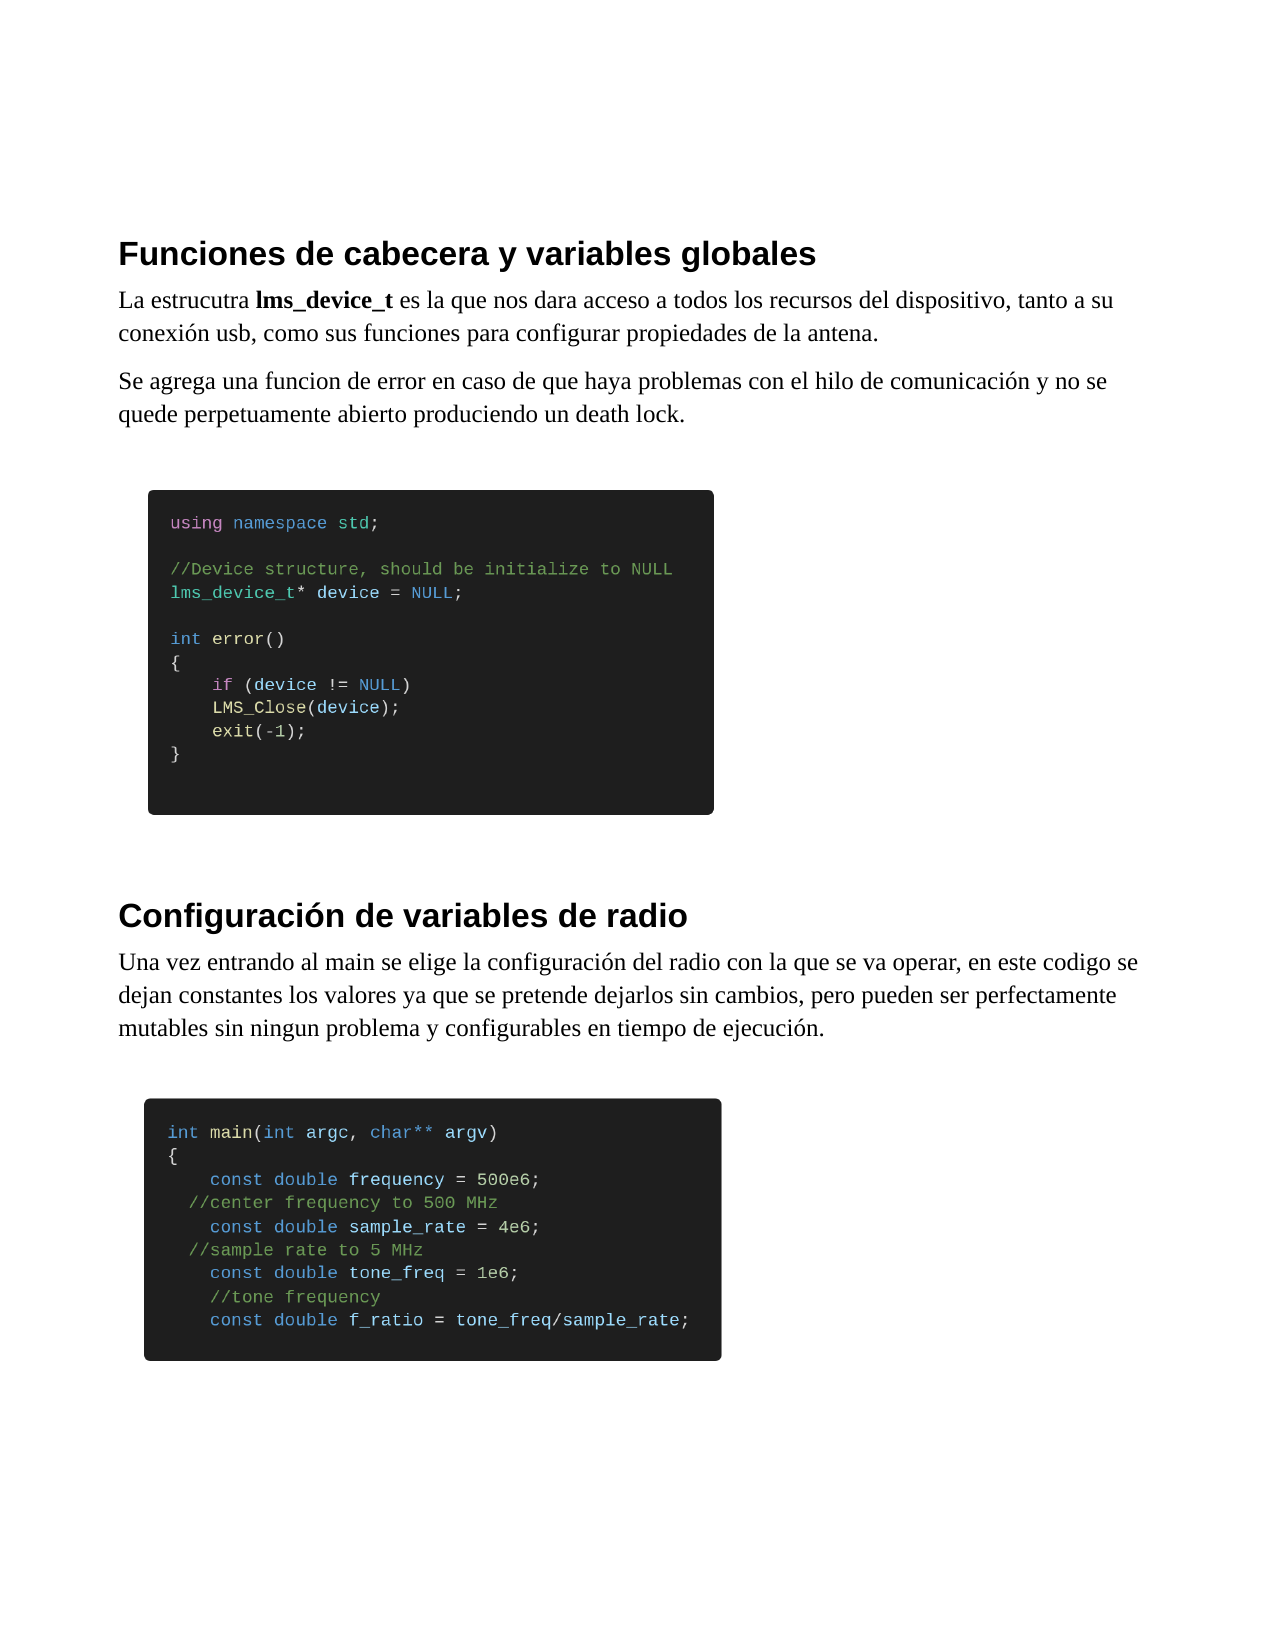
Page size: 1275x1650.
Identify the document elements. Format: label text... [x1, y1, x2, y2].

text Una vez entrando al main se elige la configuración del radio con la que se va operar, en este codigo se dejan constantes los valores ya que se pretende dejarlos sin cambios, pero pueden ser perfectamente mutables sin ningun problema y configurables en tiempo de ejecución. [118, 947, 1157, 1042]
subtitle Funciones de cabecera y variables globales [118, 234, 1157, 273]
text Se agrega una funcion de error en caso de que haya problemas con el hilo de comunicación y no se quede perpetuamente abierto produciendo un death lock. [118, 366, 1157, 428]
picture [120, 462, 741, 842]
text La estrucutra lms_device_t es la que nos dara acceso a todos los recursos del dispositivo, tanto a su conexión usb, como sus funciones para configurar propiedades de la antena. [118, 285, 1157, 347]
picture [116, 1070, 749, 1389]
subtitle Configuración de variables de radio [118, 896, 1157, 934]
